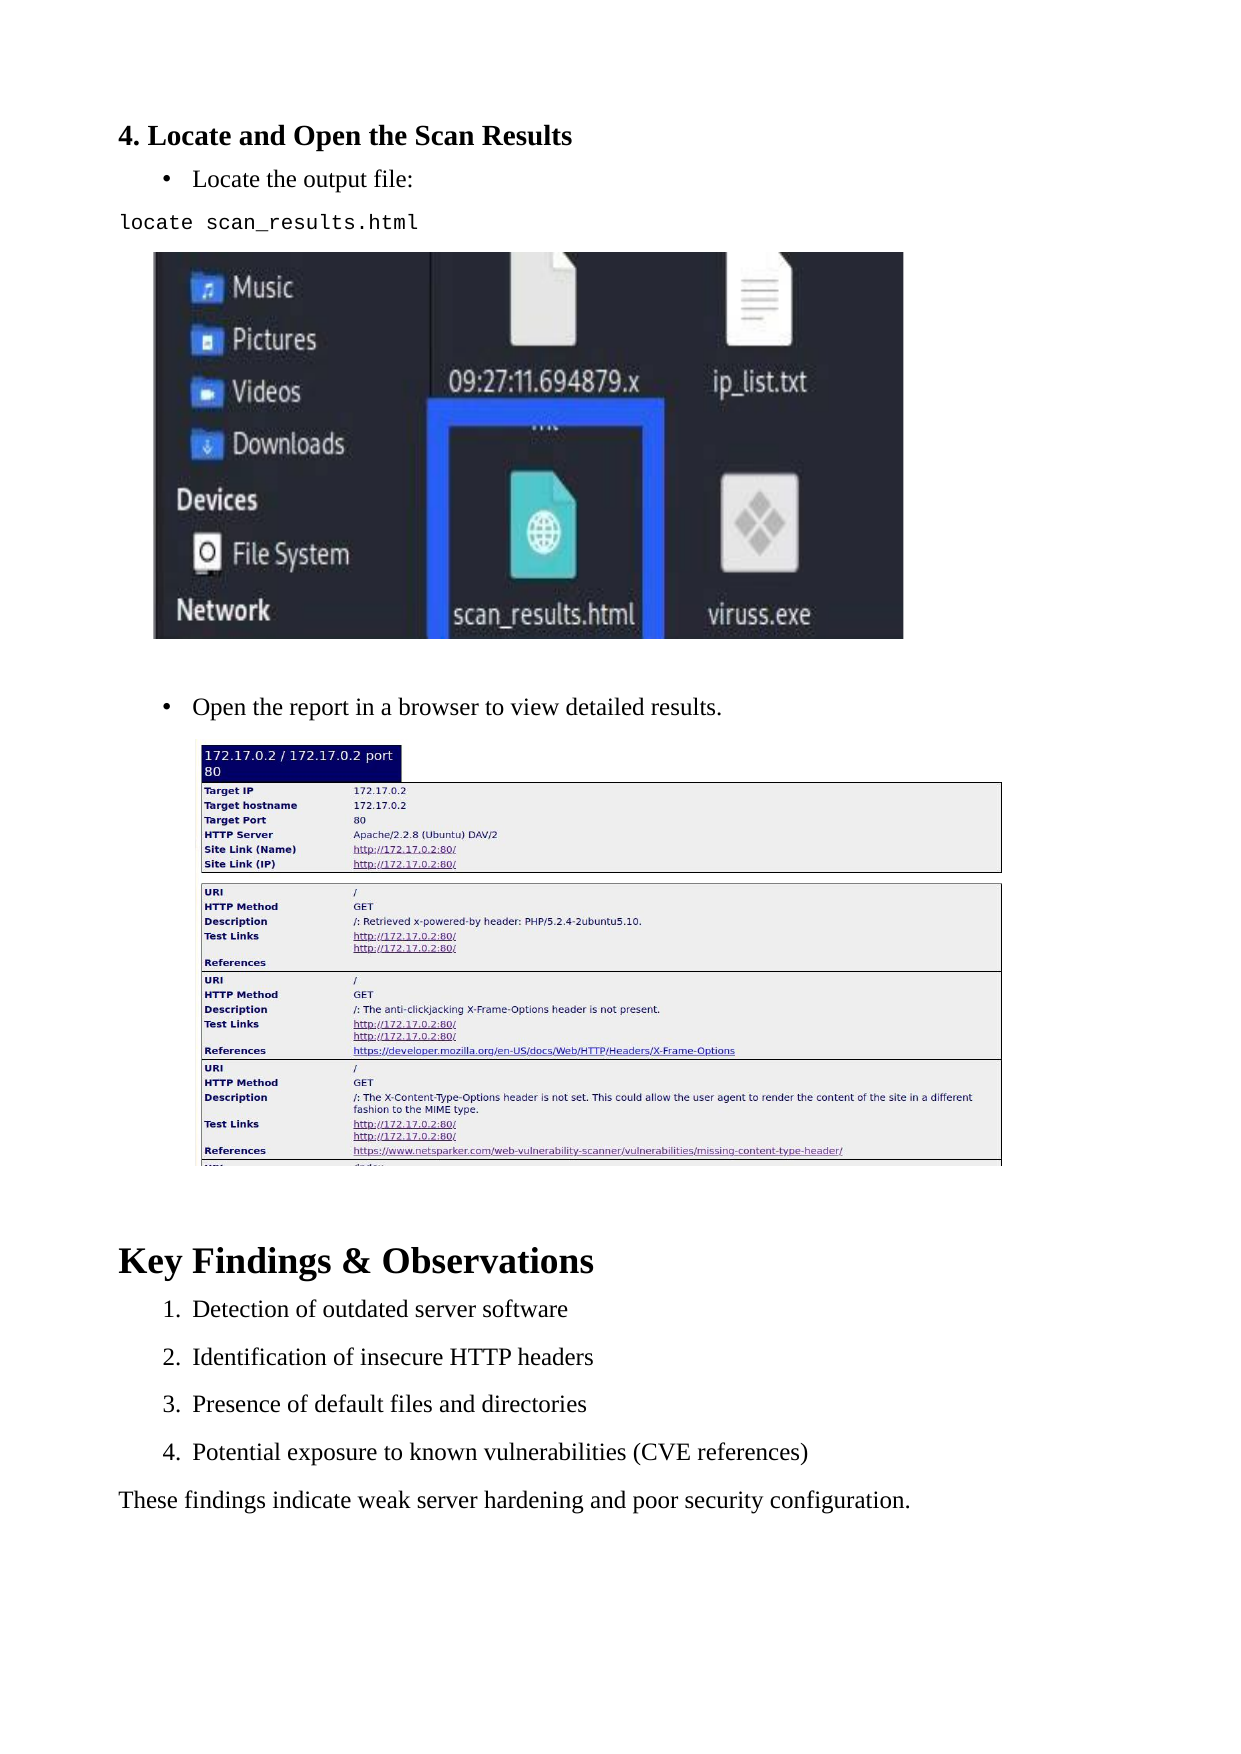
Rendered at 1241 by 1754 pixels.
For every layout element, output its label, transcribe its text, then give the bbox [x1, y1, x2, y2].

picture [153, 252, 904, 639]
list Presence of default files and directories [162, 1389, 1122, 1418]
list Open the report in a browser to view detailed results. [162, 692, 1122, 721]
list Potential exposure to known vulnerabilities (CVE references) [162, 1437, 1122, 1466]
list Locate the output file: [162, 164, 1122, 193]
text locate scan_results.html [118, 212, 1122, 235]
text These findings indicate weak server hardening and poor security configuration. [118, 1485, 1122, 1513]
picture [195, 739, 1045, 1166]
subtitle 4. Locate and Open the Scan Results [118, 118, 1122, 152]
list Identification of insecure HTTP headers [162, 1342, 1122, 1371]
subtitle Key Findings & Observations [118, 1239, 1122, 1282]
list Detection of outdated server software [162, 1294, 1122, 1323]
